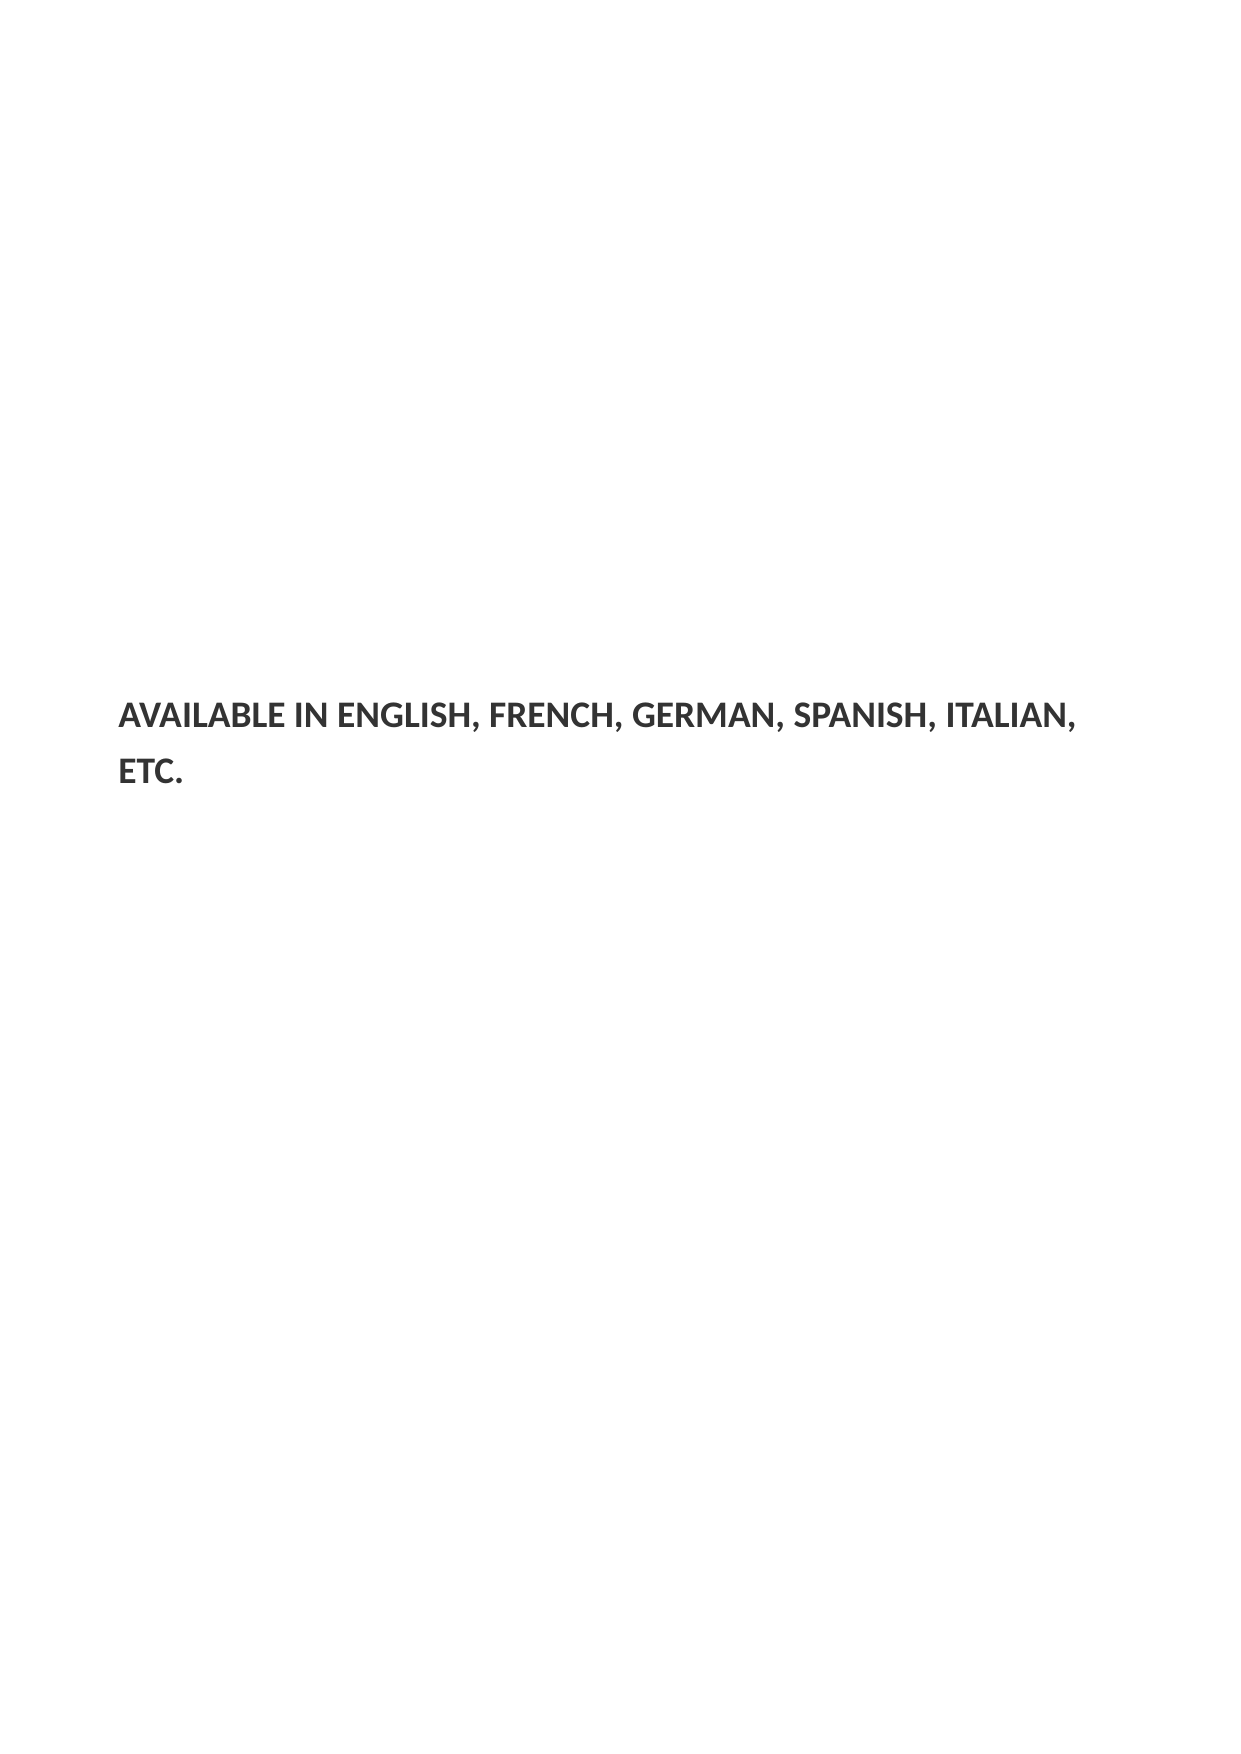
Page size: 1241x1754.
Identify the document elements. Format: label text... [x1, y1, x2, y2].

subtitle AVAILABLE IN ENGLISH, FRENCH, GERMAN, SPANISH, ITALIAN, ETC. [118, 681, 1122, 793]
